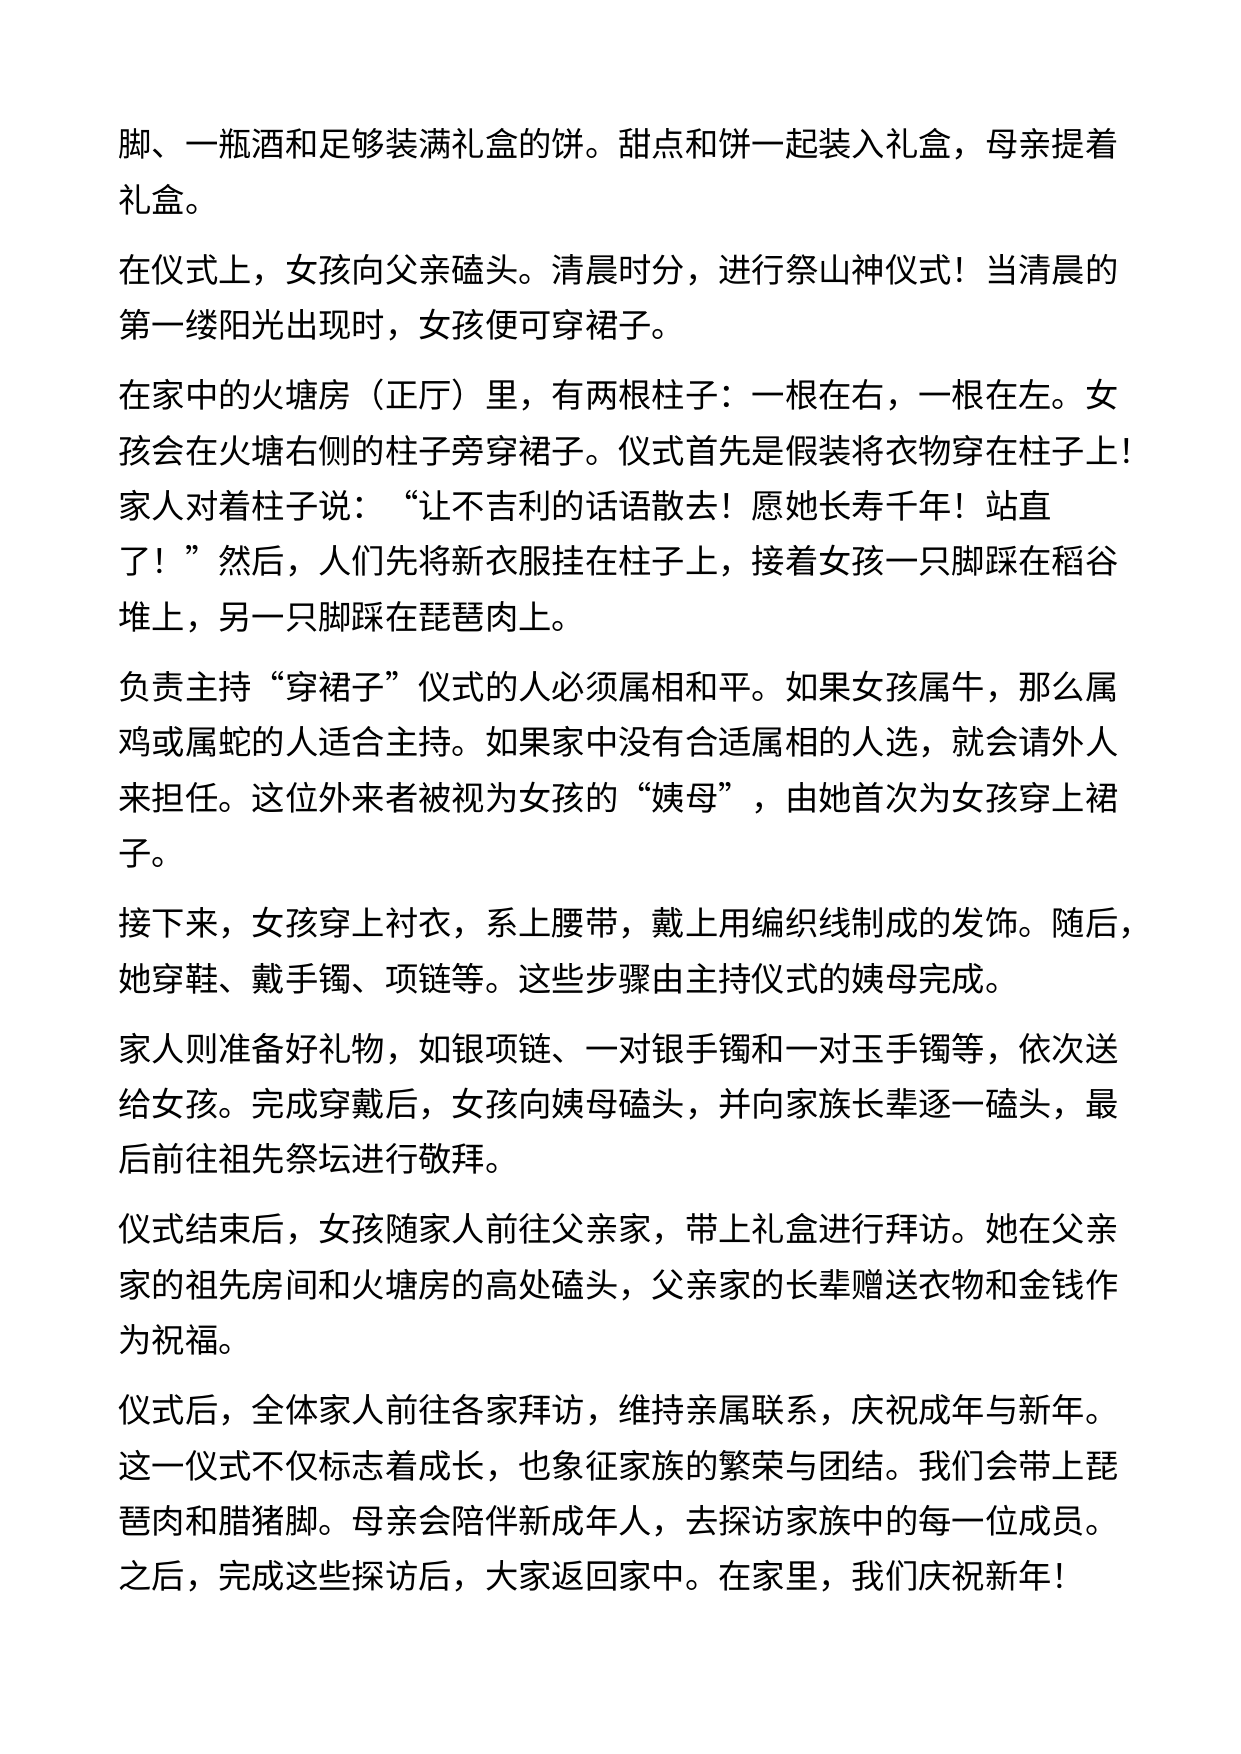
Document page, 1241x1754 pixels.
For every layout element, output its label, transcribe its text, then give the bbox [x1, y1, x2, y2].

text 在家中的火塘房（正厅）里，有两根柱子：一根在右，一根在左。女孩会在火塘右侧的柱子旁穿裙子。仪式首先是假装将衣物穿在柱子上！家人对着柱子说：“让不吉利的话语散去！愿她长寿千年！站直了！”然后，人们先将新衣服挂在柱子上，接着女孩一只脚踩在稻谷堆上，另一只脚踩在琵琶肉上。 [118, 369, 1122, 639]
text 家人则准备好礼物，如银项链、一对银手镯和一对玉手镯等，依次送给女孩。完成穿戴后，女孩向姨母磕头，并向家族长辈逐一磕头，最后前往祖先祭坛进行敬拜。 [118, 1022, 1122, 1181]
text 脚、一瓶酒和足够装满礼盒的饼。甜点和饼一起装入礼盒，母亲提着礼盒。 [118, 118, 1122, 222]
text 仪式结束后，女孩随家人前往父亲家，带上礼盒进行拜访。她在父亲家的祖先房间和火塘房的高处磕头，父亲家的长辈赠送衣物和金钱作为祝福。 [118, 1203, 1122, 1362]
text 在仪式上，女孩向父亲磕头。清晨时分，进行祭山神仪式！当清晨的第一缕阳光出现时，女孩便可穿裙子。 [118, 243, 1122, 347]
text 接下来，女孩穿上衬衣，系上腰带，戴上用编织线制成的发饰。随后，她穿鞋、戴手镯、项链等。这些步骤由主持仪式的姨母完成。 [118, 897, 1122, 1001]
text 仪式后，全体家人前往各家拜访，维持亲属联系，庆祝成年与新年。这一仪式不仅标志着成长，也象征家族的繁荣与团结。我们会带上琵琶肉和腊猪脚。母亲会陪伴新成年人，去探访家族中的每一位成员。之后，完成这些探访后，大家返回家中。在家里，我们庆祝新年！ [118, 1384, 1122, 1598]
text 负责主持“穿裙子”仪式的人必须属相和平。如果女孩属牛，那么属鸡或属蛇的人适合主持。如果家中没有合适属相的人选，就会请外人来担任。这位外来者被视为女孩的“姨母”，由她首次为女孩穿上裙子。 [118, 661, 1122, 875]
